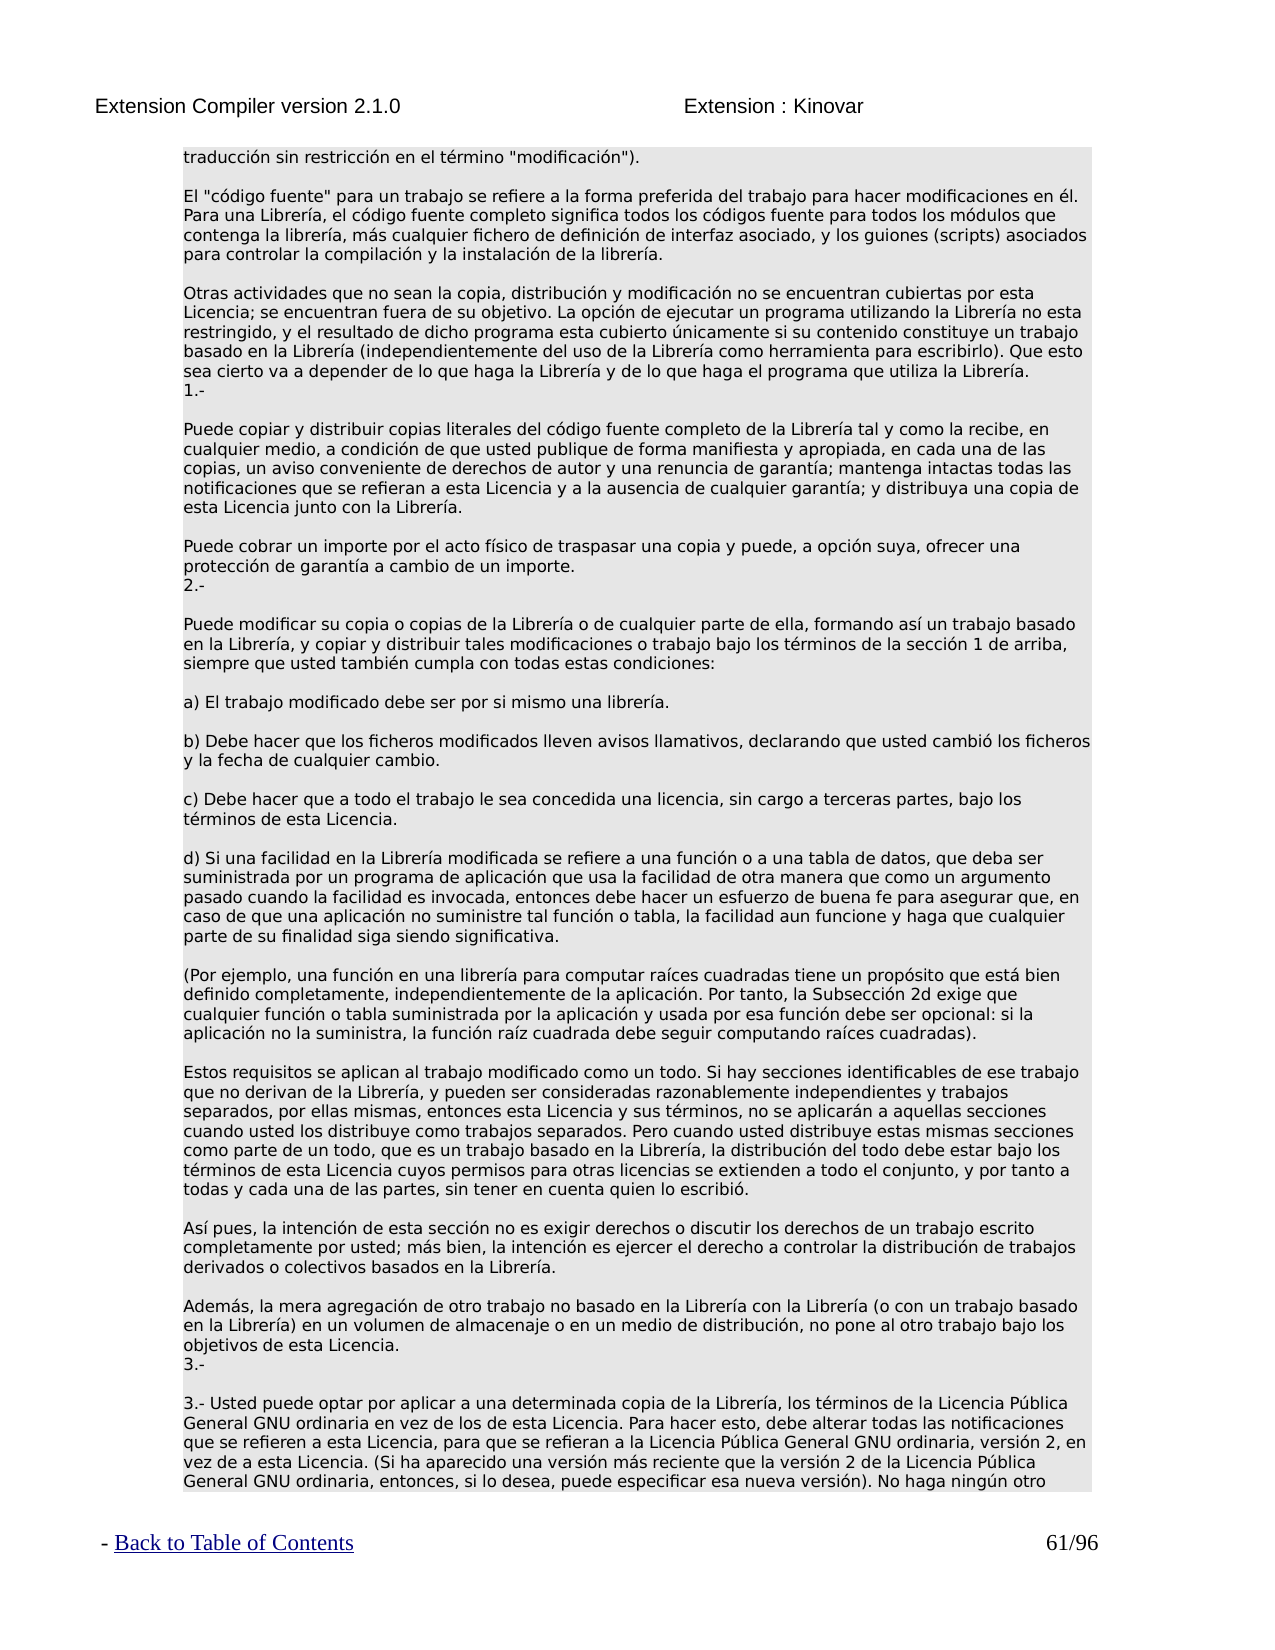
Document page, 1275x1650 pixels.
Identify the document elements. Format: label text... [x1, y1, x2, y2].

text Además, la mera agregación de otro trabajo no basado en la Librería con la Librería (o con un trabajo basado en la Librería) en un volumen de almacenaje o en un medio de distribución, no pone al otro trabajo bajo los objetivos de esta Licencia. [183, 1297, 1092, 1355]
text Estos requisitos se aplican al trabajo modificado como un todo. Si hay secciones identificables de ese trabajo que no derivan de la Librería, y pueden ser consideradas razonablemente independientes y trabajos separados, por ellas mismas, entonces esta Licencia y sus términos, no se aplicarán a aquellas secciones cuando usted los distribuye como trabajos separados. Pero cuando usted distribuye estas mismas secciones como parte de un todo, que es un trabajo basado en la Librería, la distribución del todo debe estar bajo los términos de esta Licencia cuyos permisos para otras licencias se extienden a todo el conjunto, y por tanto a todas y cada una de las partes, sin tener en cuenta quien lo escribió. [183, 1063, 1092, 1199]
text 3.- [183, 1355, 1092, 1375]
text Puede modificar su copia o copias de la Librería o de cualquier parte de ella, formando así un trabajo basado en la Librería, y copiar y distribuir tales modificaciones o trabajo bajo los términos de la sección 1 de arriba, siempre que usted también cumpla con todas estas condiciones: [183, 615, 1092, 673]
text 2.- [183, 576, 1092, 596]
text Otras actividades que no sean la copia, distribución y modificación no se encuentran cubiertas por esta Licencia; se encuentran fuera de su objetivo. La opción de ejecutar un programa utilizando la Librería no esta restringido, y el resultado de dicho programa esta cubierto únicamente si su contenido constituye un trabajo basado en la Librería (independientemente del uso de la Librería como herramienta para escribirlo). Que esto sea cierto va a depender de lo que haga la Librería y de lo que haga el programa que utiliza la Librería. [183, 284, 1092, 381]
text Puede copiar y distribuir copias literales del código fuente completo de la Librería tal y como la recibe, en cualquier medio, a condición de que usted publique de forma manifiesta y apropiada, en cada una de las copias, un aviso conveniente de derechos de autor y una renuncia de garantía; mantenga intactas todas las notificaciones que se refieran a esta Licencia y a la ausencia de cualquier garantía; y distribuya una copia de esta Licencia junto con la Librería. [183, 420, 1092, 518]
text c) Debe hacer que a todo el trabajo le sea concedida una licencia, sin cargo a terceras partes, bajo los términos de esta Licencia. [183, 790, 1092, 829]
text 3.- Usted puede optar por aplicar a una determinada copia de la Librería, los términos de la Licencia Pública General GNU ordinaria en vez de los de esta Licencia. Para hacer esto, debe alterar todas las notificaciones que se refieren a esta Licencia, para que se refieran a la Licencia Pública General GNU ordinaria, versión 2, en vez de a esta Licencia. (Si ha aparecido una versión más reciente que la versión 2 de la Licencia Pública General GNU ordinaria, entonces, si lo desea, puede especificar esa nueva versión). No haga ningún otro [183, 1394, 1092, 1492]
text El "código fuente" para un trabajo se refiere a la forma preferida del trabajo para hacer modificaciones en él. Para una Librería, el código fuente completo significa todos los códigos fuente para todos los módulos que contenga la librería, más cualquier fichero de definición de interfaz asociado, y los guiones (scripts) asociados para controlar la compilación y la instalación de la librería. [183, 186, 1092, 264]
text traducción sin restricción en el término "modificación"). [183, 147, 1092, 167]
text b) Debe hacer que los ficheros modificados lleven avisos llamativos, declarando que usted cambió los ficheros y la fecha de cualquier cambio. [183, 732, 1092, 771]
text (Por ejemplo, una función en una librería para computar raíces cuadradas tiene un propósito que está bien definido completamente, independientemente de la aplicación. Por tanto, la Subsección 2d exige que cualquier función o tabla suministrada por la aplicación y usada por esa función debe ser opcional: si la aplicación no la suministra, la función raíz cuadrada debe seguir computando raíces cuadradas). [183, 966, 1092, 1043]
text Así pues, la intención de esta sección no es exigir derechos o discutir los derechos de un trabajo escrito completamente por usted; más bien, la intención es ejercer el derecho a controlar la distribución de trabajos derivados o colectivos basados en la Librería. [183, 1219, 1092, 1277]
text Puede cobrar un importe por el acto físico de traspasar una copia y puede, a opción suya, ofrecer una protección de garantía a cambio de un importe. [183, 537, 1092, 576]
text 1.- [183, 381, 1092, 401]
text d) Si una facilidad en la Librería modificada se refiere a una función o a una tabla de datos, que deba ser suministrada por un programa de aplicación que usa la facilidad de otra manera que como un argumento pasado cuando la facilidad es invocada, entonces debe hacer un esfuerzo de buena fe para asegurar que, en caso de que una aplicación no suministre tal función o tabla, la facilidad aun funcione y haga que cualquier parte de su finalidad siga siendo significativa. [183, 849, 1092, 946]
text a) El trabajo modificado debe ser por si mismo una librería. [183, 693, 1092, 712]
